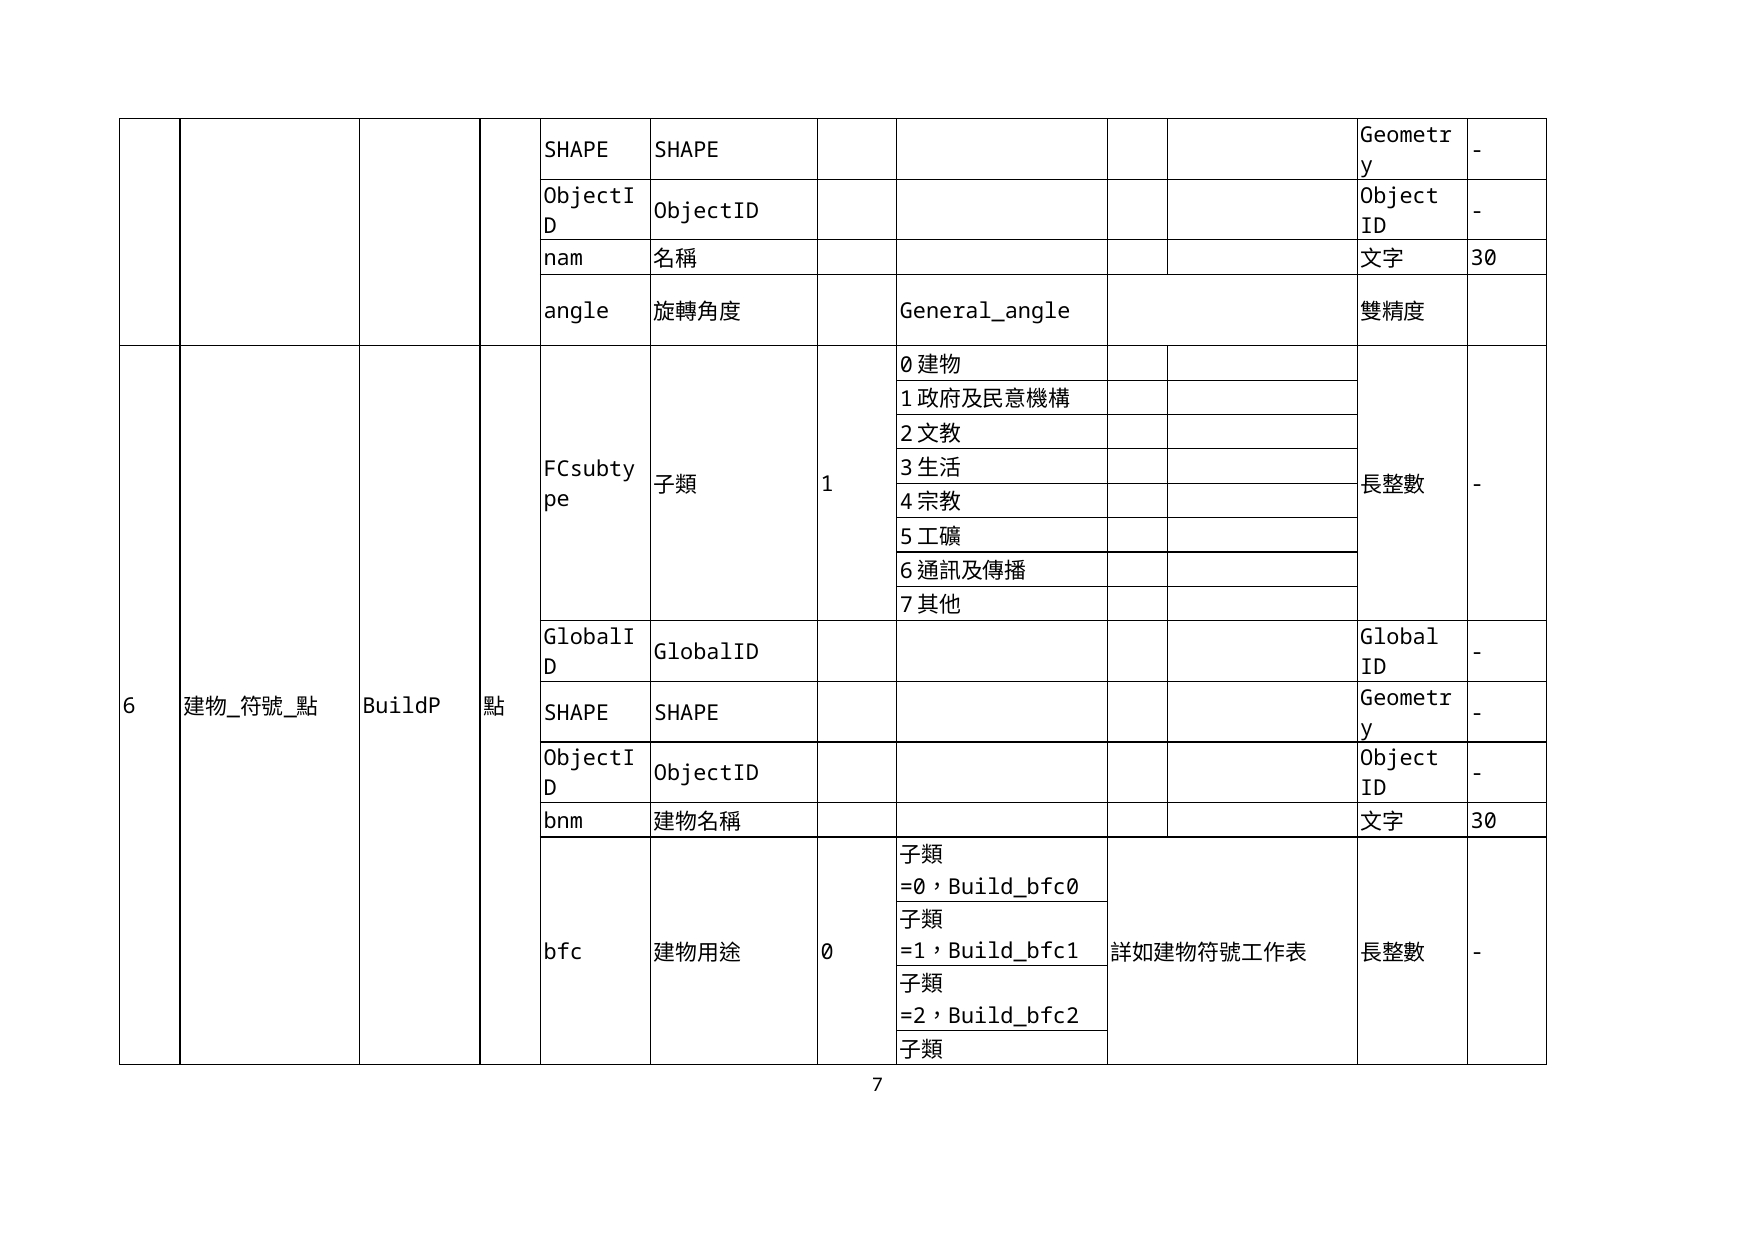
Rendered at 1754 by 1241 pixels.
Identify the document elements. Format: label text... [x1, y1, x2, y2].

table_cell 文字 [1358, 803, 1467, 836]
table_cell [897, 240, 1107, 274]
table_cell 詳如建物符號工作表 [1108, 838, 1357, 1064]
table_cell [1108, 275, 1357, 345]
table_cell Object ID [1358, 180, 1467, 239]
table_cell 名稱 [651, 240, 817, 274]
table_cell [897, 682, 1107, 741]
table_cell [1108, 621, 1167, 681]
table_cell [897, 119, 1107, 179]
table_cell - [1468, 119, 1546, 179]
table_cell [1168, 180, 1357, 239]
table_cell - [1468, 346, 1546, 620]
table_cell [1168, 682, 1357, 741]
table_cell [1108, 415, 1167, 448]
table_cell [818, 743, 896, 802]
table_cell bfc [541, 838, 650, 1064]
table_cell GlobalID [541, 621, 650, 681]
table_cell 子類=0，Build_bfc0 [897, 838, 1107, 901]
table_cell SHAPE [651, 682, 817, 741]
table_cell [897, 803, 1107, 836]
table_cell 建物名稱 [651, 803, 817, 836]
table_cell 4宗教 [897, 484, 1107, 517]
table_cell [1168, 346, 1357, 379]
table_cell 0 [818, 838, 896, 1064]
table_cell [1468, 275, 1546, 345]
table_cell [181, 119, 359, 345]
table_cell 3生活 [897, 449, 1107, 483]
table_cell Global ID [1358, 621, 1467, 681]
table_cell [818, 240, 896, 274]
table_cell [1108, 180, 1167, 239]
table_cell BuildP [360, 346, 479, 1064]
table_cell ObjectID [651, 743, 817, 802]
table_cell GlobalID [651, 621, 817, 681]
table_cell [818, 119, 896, 179]
table_cell - [1468, 838, 1546, 1064]
table_cell 5工礦 [897, 518, 1107, 551]
table_cell 旋轉角度 [651, 275, 817, 345]
table_cell 子類=1，Build_bfc1 [897, 902, 1107, 965]
table_cell [818, 621, 896, 681]
table_cell [481, 119, 540, 345]
table_cell 長整數 [1358, 838, 1467, 1064]
table_cell angle [541, 275, 650, 345]
table_cell [1108, 449, 1167, 483]
table_cell [818, 803, 896, 836]
table_cell [1168, 518, 1357, 551]
table_cell 6通訊及傳播 [897, 553, 1107, 586]
table_cell [1168, 484, 1357, 517]
table_cell SHAPE [651, 119, 817, 179]
table_cell [120, 119, 179, 345]
table_cell [1108, 240, 1167, 274]
table_cell ObjectID [651, 180, 817, 239]
table_cell SHAPE [541, 682, 650, 741]
table_cell [1108, 484, 1167, 517]
table_cell [1108, 119, 1167, 179]
table_cell [1168, 553, 1357, 586]
table_cell [1168, 803, 1357, 836]
table_cell [1108, 803, 1167, 836]
table_cell SHAPE [541, 119, 650, 179]
table_cell 子類 [897, 1031, 1107, 1064]
table_cell Geometry [1358, 682, 1467, 741]
table_cell [1168, 587, 1357, 620]
table_cell Object ID [1358, 743, 1467, 802]
table_cell 雙精度 [1358, 275, 1467, 345]
table_cell [818, 180, 896, 239]
table_cell 1 [818, 346, 896, 620]
table_cell General_angle [897, 275, 1107, 345]
table_cell [897, 621, 1107, 681]
table_cell 子類=2，Build_bfc2 [897, 966, 1107, 1030]
table_cell 點 [481, 346, 540, 1064]
table_cell 建物用途 [651, 838, 817, 1064]
table_cell [1108, 346, 1167, 379]
table_cell [1168, 621, 1357, 681]
table_cell ObjectID [541, 743, 650, 802]
table_cell [1168, 415, 1357, 448]
table_cell 文字 [1358, 240, 1467, 274]
table_cell nam [541, 240, 650, 274]
table_cell [1108, 587, 1167, 620]
table_cell ObjectID [541, 180, 650, 239]
table_cell [360, 119, 479, 345]
table_cell [1168, 743, 1357, 802]
table_cell Geometry [1358, 119, 1467, 179]
table_cell [1108, 518, 1167, 551]
table_cell [1168, 381, 1357, 414]
table_cell 6 [120, 346, 179, 1064]
table_cell [1108, 682, 1167, 741]
table_cell 30 [1468, 803, 1546, 836]
table_cell FCsubtype [541, 346, 650, 620]
table_cell [1168, 240, 1357, 274]
table_cell 7其他 [897, 587, 1107, 620]
table_cell - [1468, 621, 1546, 681]
table_cell 2文教 [897, 415, 1107, 448]
table_cell [1108, 381, 1167, 414]
table_cell 30 [1468, 240, 1546, 274]
table_cell 0建物 [897, 346, 1107, 379]
table_cell 建物_符號_點 [181, 346, 359, 1064]
table_cell [818, 682, 896, 741]
table_cell 子類 [651, 346, 817, 620]
table_cell [897, 743, 1107, 802]
table_cell [818, 275, 896, 345]
table_cell 1政府及民意機構 [897, 381, 1107, 414]
table_cell - [1468, 682, 1546, 741]
table_cell 長整數 [1358, 346, 1467, 620]
table_cell [897, 180, 1107, 239]
table_cell [1108, 553, 1167, 586]
table_cell [1168, 449, 1357, 483]
table_cell - [1468, 180, 1546, 239]
table_cell bnm [541, 803, 650, 836]
table_cell [1108, 743, 1167, 802]
table_cell [1168, 119, 1357, 179]
table_cell - [1468, 743, 1546, 802]
